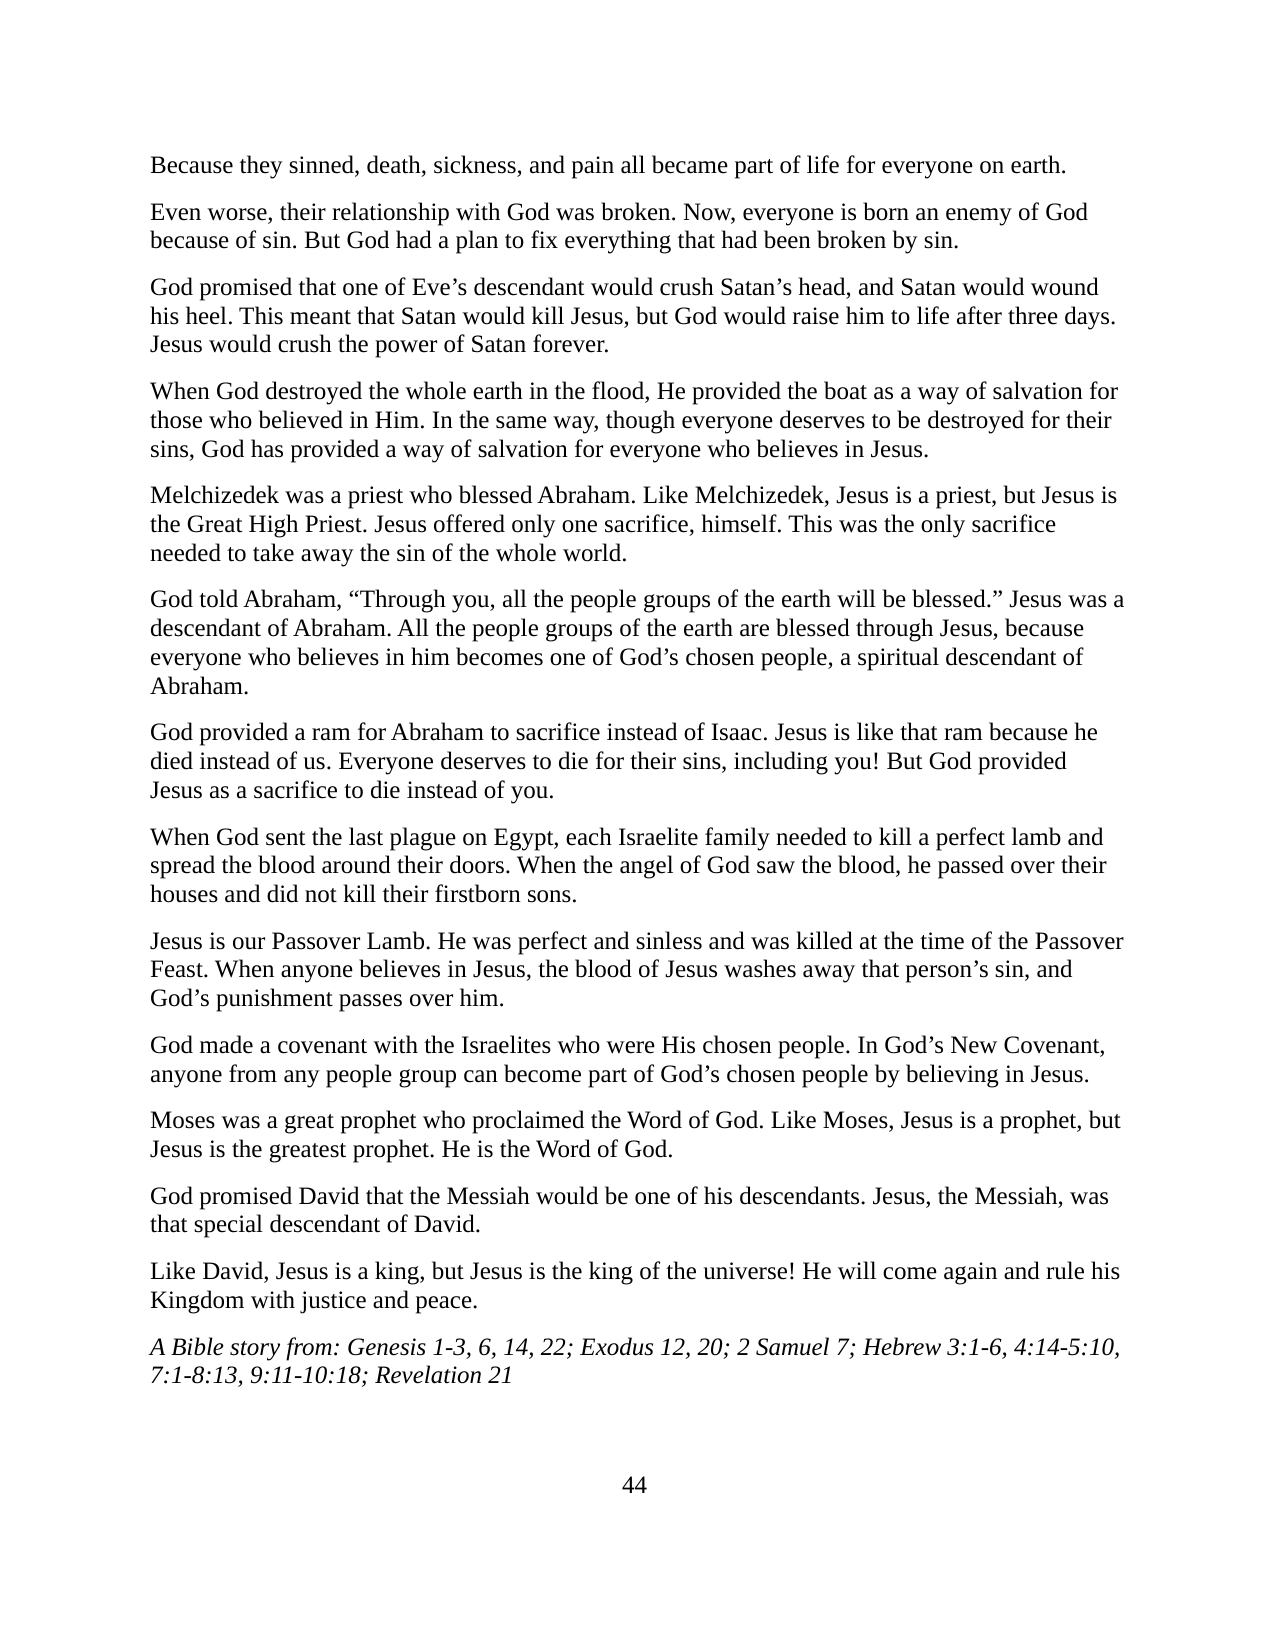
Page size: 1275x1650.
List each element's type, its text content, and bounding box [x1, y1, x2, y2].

text God provided a ram for Abraham to sacrifice instead of Isaac. Jesus is like that ram because he died instead of us. Everyone deserves to die for their sins, including you! But God provided Jesus as a sacrifice to die instead of you. [150, 717, 1125, 804]
text God promised that one of Eve’s descendant would crush Satan’s head, and Satan would wound his heel. This meant that Satan would kill Jesus, but God would raise him to life after three days. Jesus would crush the power of Satan forever. [150, 272, 1125, 358]
text God made a covenant with the Israelites who were His chosen people. In God’s New Covenant, anyone from any people group can become part of God’s chosen people by believing in Jesus. [150, 1030, 1125, 1087]
text God promised David that the Messiah would be one of his descendants. Jesus, the Messiah, was that special descendant of David. [150, 1181, 1125, 1238]
text God told Abraham, “Through you, all the people groups of the earth will be blessed.” Jesus was a descendant of Abraham. All the people groups of the earth are blessed through Jesus, because everyone who believes in him becomes one of God’s chosen people, a spiritual descendant of Abraham. [150, 584, 1125, 699]
text Like David, Jesus is a king, but Jesus is the king of the universe! He will come again and rule his Kingdom with justice and peace. [150, 1256, 1125, 1314]
text When God sent the last plague on Egypt, each Israelite family needed to kill a perfect lamb and spread the blood around their doors. When the angel of God saw the blood, he passed over their houses and did not kill their firstborn sons. [150, 822, 1125, 908]
text Because they sinned, death, sickness, and pain all became part of life for everyone on earth. [150, 150, 1125, 179]
text Moses was a great prophet who proclaimed the Word of God. Like Moses, Jesus is a prophet, but Jesus is the greatest prophet. He is the Word of God. [150, 1105, 1125, 1163]
text A Bible story from: Genesis 1-3, 6, 14, 22; Exodus 12, 20; 2 Samuel 7; Hebrew 3:1-6, 4:14-5:10, 7:1-8:13, 9:11-10:18; Revelation 21 [150, 1332, 1125, 1389]
text Jesus is our Passover Lamb. He was perfect and sinless and was killed at the time of the Passover Feast. When anyone believes in Jesus, the blood of Jesus washes away that person’s sin, and God’s punishment passes over him. [150, 926, 1125, 1012]
text Even worse, their relationship with God was broken. Now, everyone is born an enemy of God because of sin. But God had a plan to fix everything that had been broken by sin. [150, 197, 1125, 254]
text Melchizedek was a priest who blessed Abraham. Like Melchizedek, Jesus is a priest, but Jesus is the Great High Priest. Jesus offered only one sacrifice, himself. This was the only sacrifice needed to take away the sin of the whole world. [150, 480, 1125, 567]
text When God destroyed the whole earth in the flood, He provided the boat as a way of salvation for those who believed in Him. In the same way, though everyone deserves to be destroyed for their sins, God has provided a way of salvation for everyone who believes in Jesus. [150, 376, 1125, 462]
